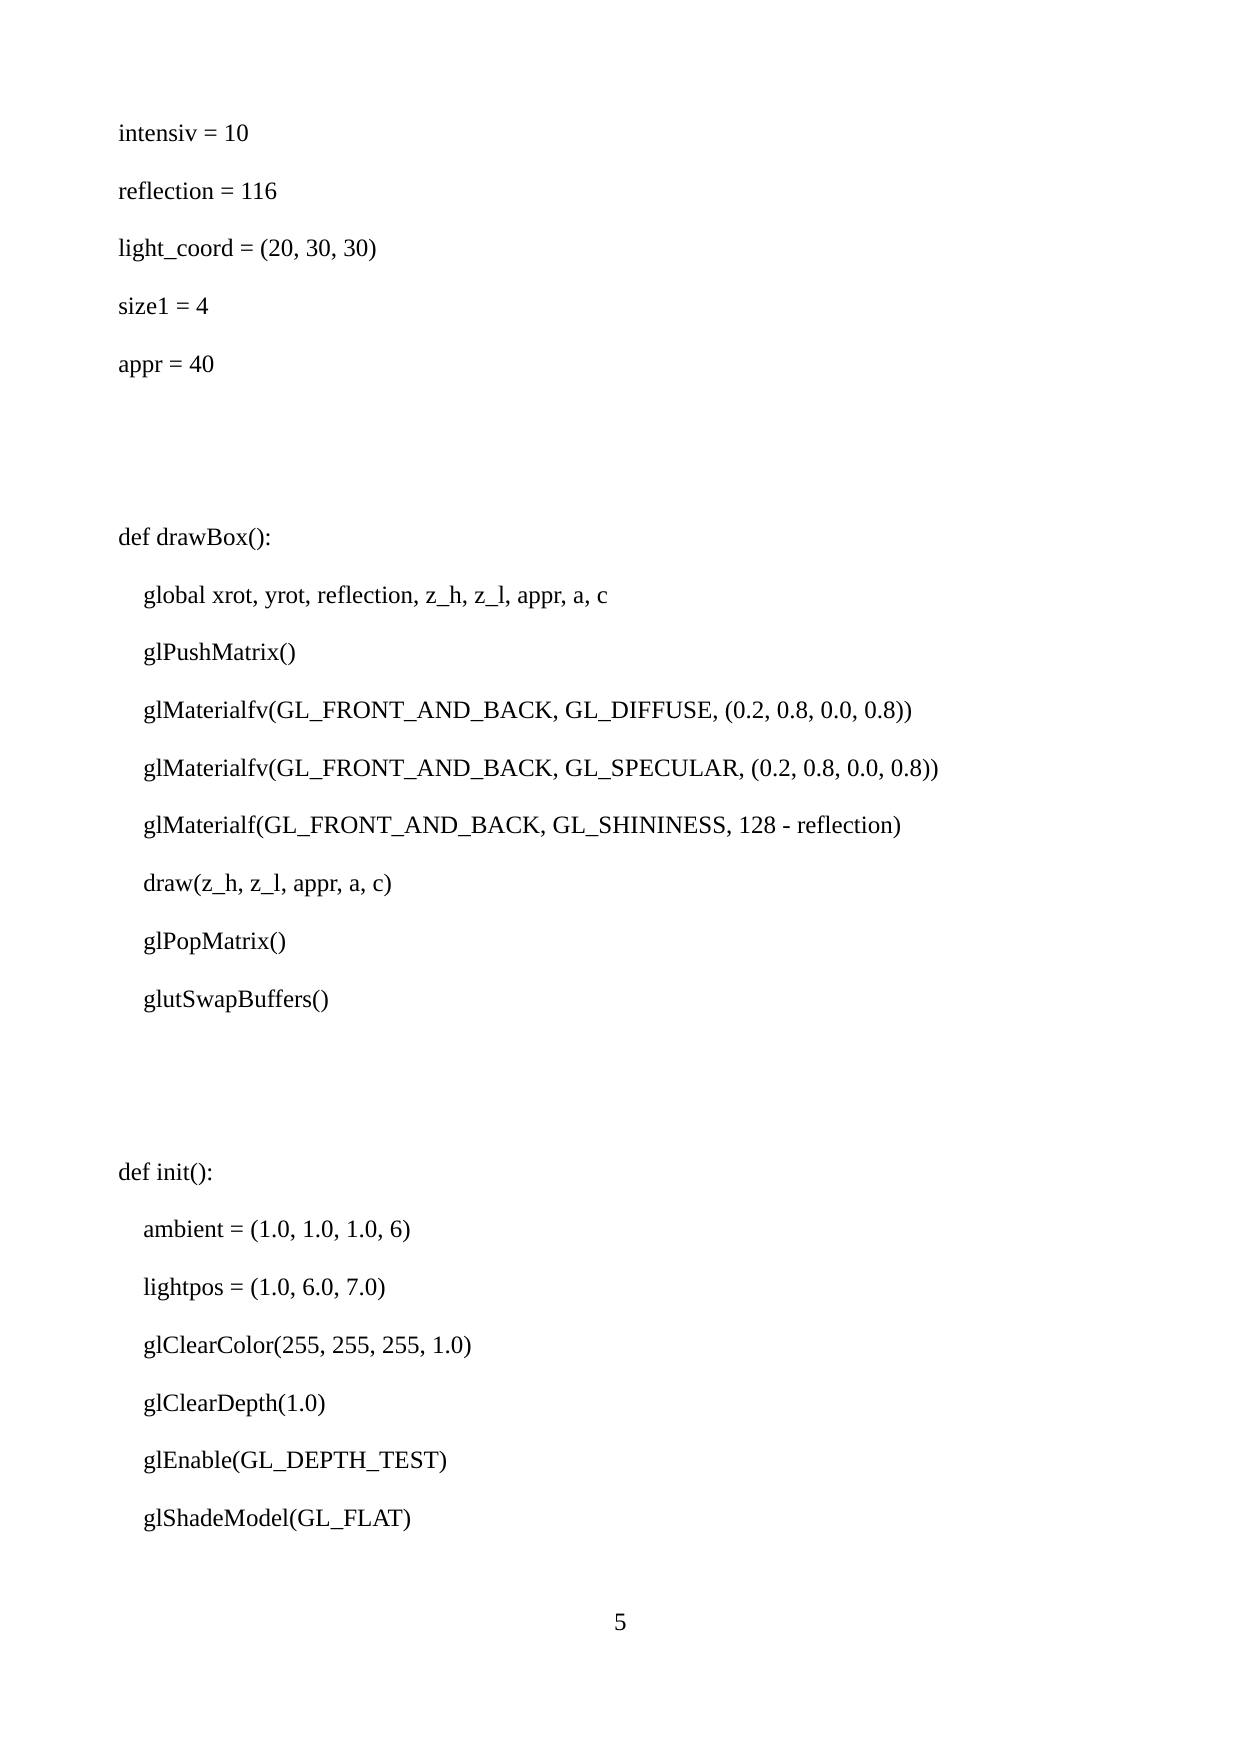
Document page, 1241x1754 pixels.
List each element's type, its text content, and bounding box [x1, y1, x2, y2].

text light_coord = (20, 30, 30) [118, 233, 1122, 262]
text glMaterialfv(GL_FRONT_AND_BACK, GL_DIFFUSE, (0.2, 0.8, 0.0, 0.8)) [118, 695, 1122, 724]
text reflection = 116 [118, 176, 1122, 204]
text def drawBox(): [118, 522, 1122, 551]
text lightpos = (1.0, 6.0, 7.0) [118, 1272, 1122, 1301]
text glMaterialf(GL_FRONT_AND_BACK, GL_SHININESS, 128 - reflection) [118, 811, 1122, 839]
text def init(): [118, 1157, 1122, 1186]
text size1 = 4 [118, 291, 1122, 320]
text glShadeModel(GL_FLAT) [118, 1503, 1122, 1532]
text glPushMatrix() [118, 637, 1122, 666]
text glClearDepth(1.0) [118, 1388, 1122, 1416]
text draw(z_h, z_l, appr, a, c) [118, 868, 1122, 897]
text glPopMatrix() [118, 926, 1122, 955]
text glEnable(GL_DEPTH_TEST) [118, 1445, 1122, 1474]
text glutSwapBuffers() [118, 984, 1122, 1012]
text glMaterialfv(GL_FRONT_AND_BACK, GL_SPECULAR, (0.2, 0.8, 0.0, 0.8)) [118, 753, 1122, 782]
text global xrot, yrot, reflection, z_h, z_l, appr, a, c [118, 580, 1122, 608]
text intensiv = 10 [118, 118, 1122, 147]
text appr = 40 [118, 349, 1122, 378]
text ambient = (1.0, 1.0, 1.0, 6) [118, 1214, 1122, 1243]
text glClearColor(255, 255, 255, 1.0) [118, 1330, 1122, 1359]
